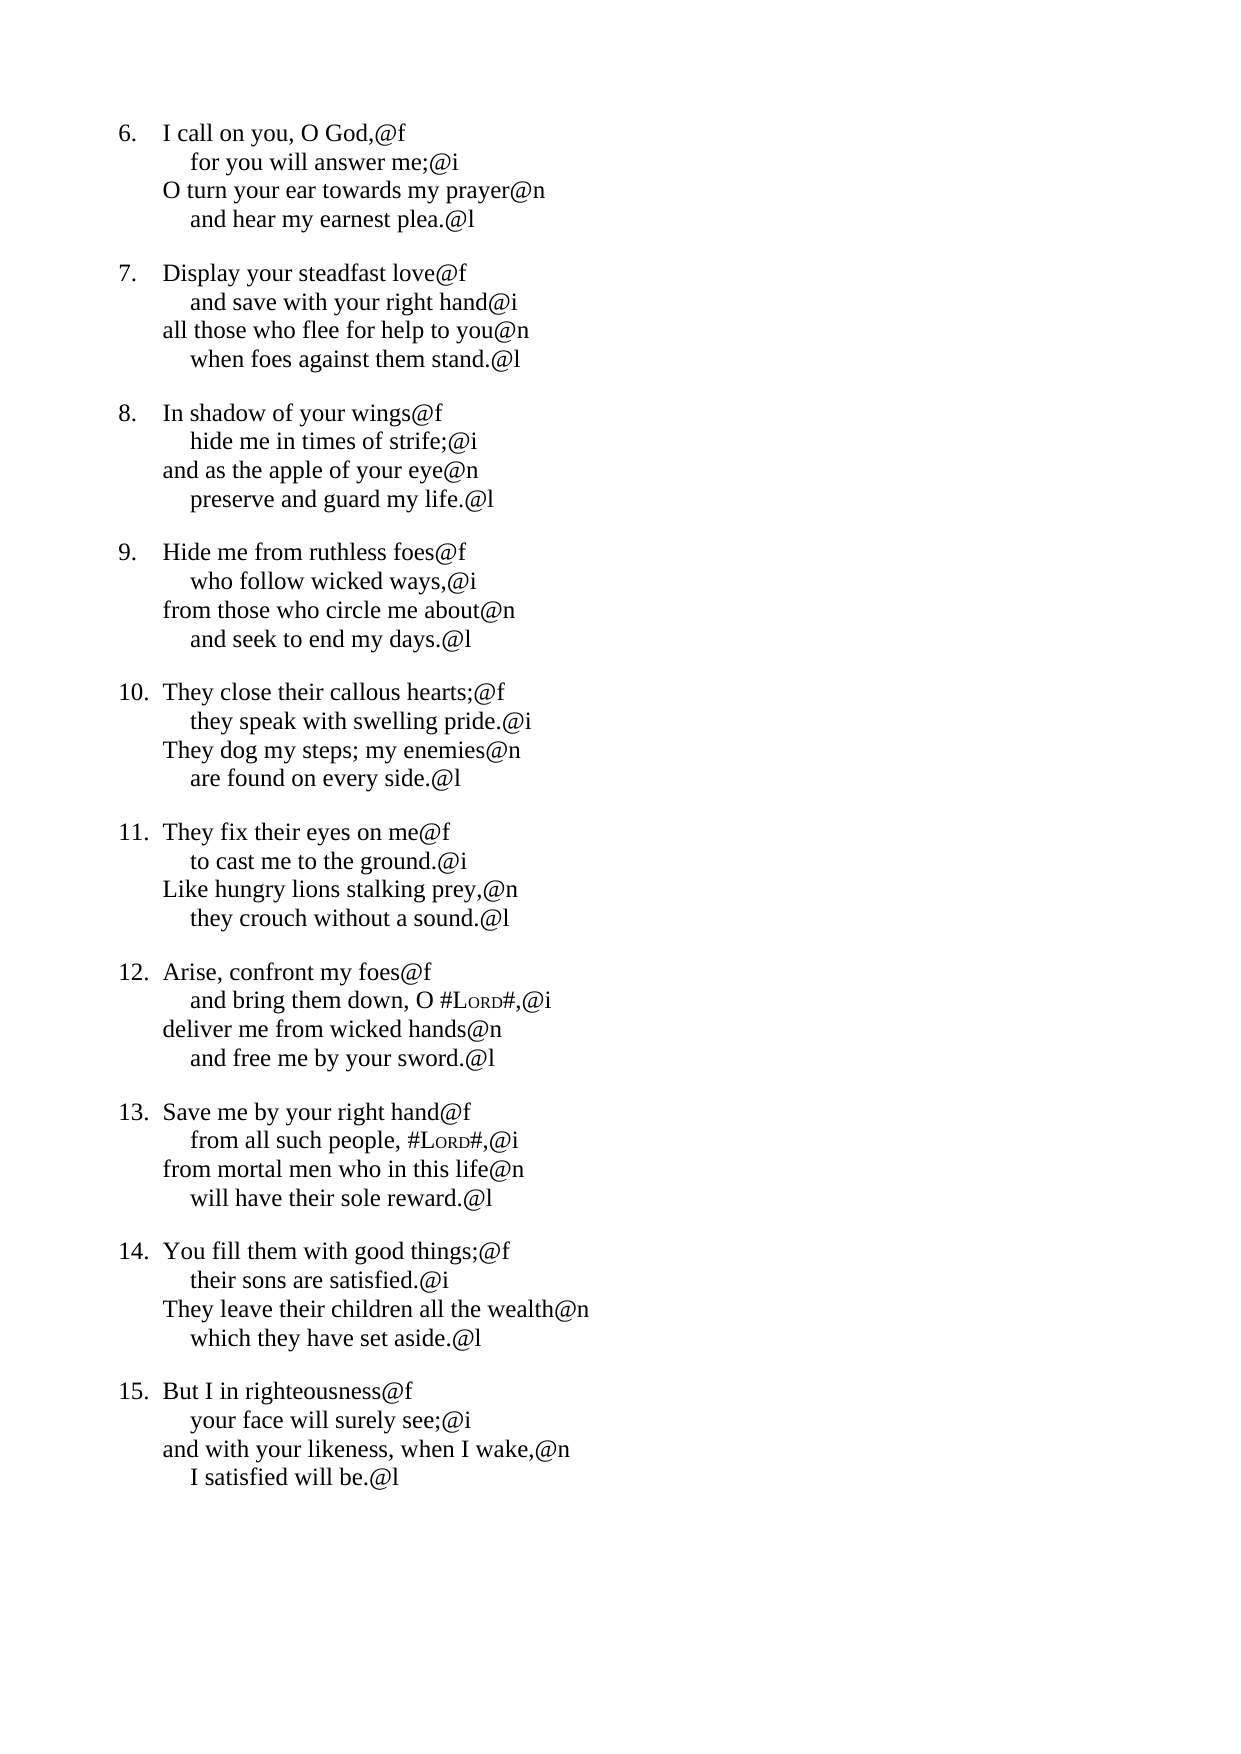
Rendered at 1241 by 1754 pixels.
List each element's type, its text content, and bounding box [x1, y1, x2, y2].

text 13. Save me by your right hand@f [118, 1097, 1122, 1125]
text for you will answer me;@i [171, 147, 1122, 176]
text all those who flee for help to you@n [162, 315, 1122, 344]
text hide me in times of strife;@i [171, 426, 1122, 455]
text and bring them down, O #Lord#,@i [171, 986, 1122, 1014]
text are found on every side.@l [171, 763, 1122, 792]
text your face will surely see;@i [171, 1405, 1122, 1434]
text they crouch without a sound.@l [171, 903, 1122, 932]
text 7. Display your steadfast love@f [118, 258, 1122, 287]
text 10. They close their callous hearts;@f [118, 677, 1122, 706]
text to cast me to the ground.@i [171, 846, 1122, 874]
text O turn your ear towards my prayer@n [162, 176, 1122, 204]
text and hear my earnest plea.@l [171, 204, 1122, 233]
text 8. In shadow of your wings@f [118, 398, 1122, 426]
text they speak with swelling pride.@i [171, 706, 1122, 735]
text 6. I call on you, O God,@f [118, 118, 1122, 147]
text and with your likeness, when I wake,@n [162, 1434, 1122, 1462]
text 11. They fix their eyes on me@f [118, 817, 1122, 846]
text which they have set aside.@l [171, 1323, 1122, 1351]
text and save with your right hand@i [171, 287, 1122, 315]
text from those who circle me about@n [162, 595, 1122, 624]
text 15. But I in righteousness@f [118, 1376, 1122, 1405]
text from mortal men who in this life@n [162, 1154, 1122, 1183]
text They dog my steps; my enemies@n [162, 735, 1122, 763]
text 12. Arise, confront my foes@f [118, 957, 1122, 986]
text from all such people, #Lord#,@i [171, 1125, 1122, 1154]
text when foes against them stand.@l [171, 344, 1122, 373]
text and as the apple of your eye@n [162, 455, 1122, 484]
text I satisfied will be.@l [171, 1462, 1122, 1491]
text their sons are satisfied.@i [171, 1265, 1122, 1294]
text will have their sole reward.@l [171, 1183, 1122, 1212]
text They leave their children all the wealth@n [162, 1294, 1122, 1323]
text 14. You fill them with good things;@f [118, 1236, 1122, 1265]
text and seek to end my days.@l [171, 624, 1122, 652]
text deliver me from wicked hands@n [162, 1014, 1122, 1043]
text and free me by your sword.@l [171, 1043, 1122, 1072]
text Like hungry lions stalking prey,@n [162, 874, 1122, 903]
text who follow wicked ways,@i [171, 566, 1122, 595]
text 9. Hide me from ruthless foes@f [118, 537, 1122, 566]
text preserve and guard my life.@l [171, 484, 1122, 513]
